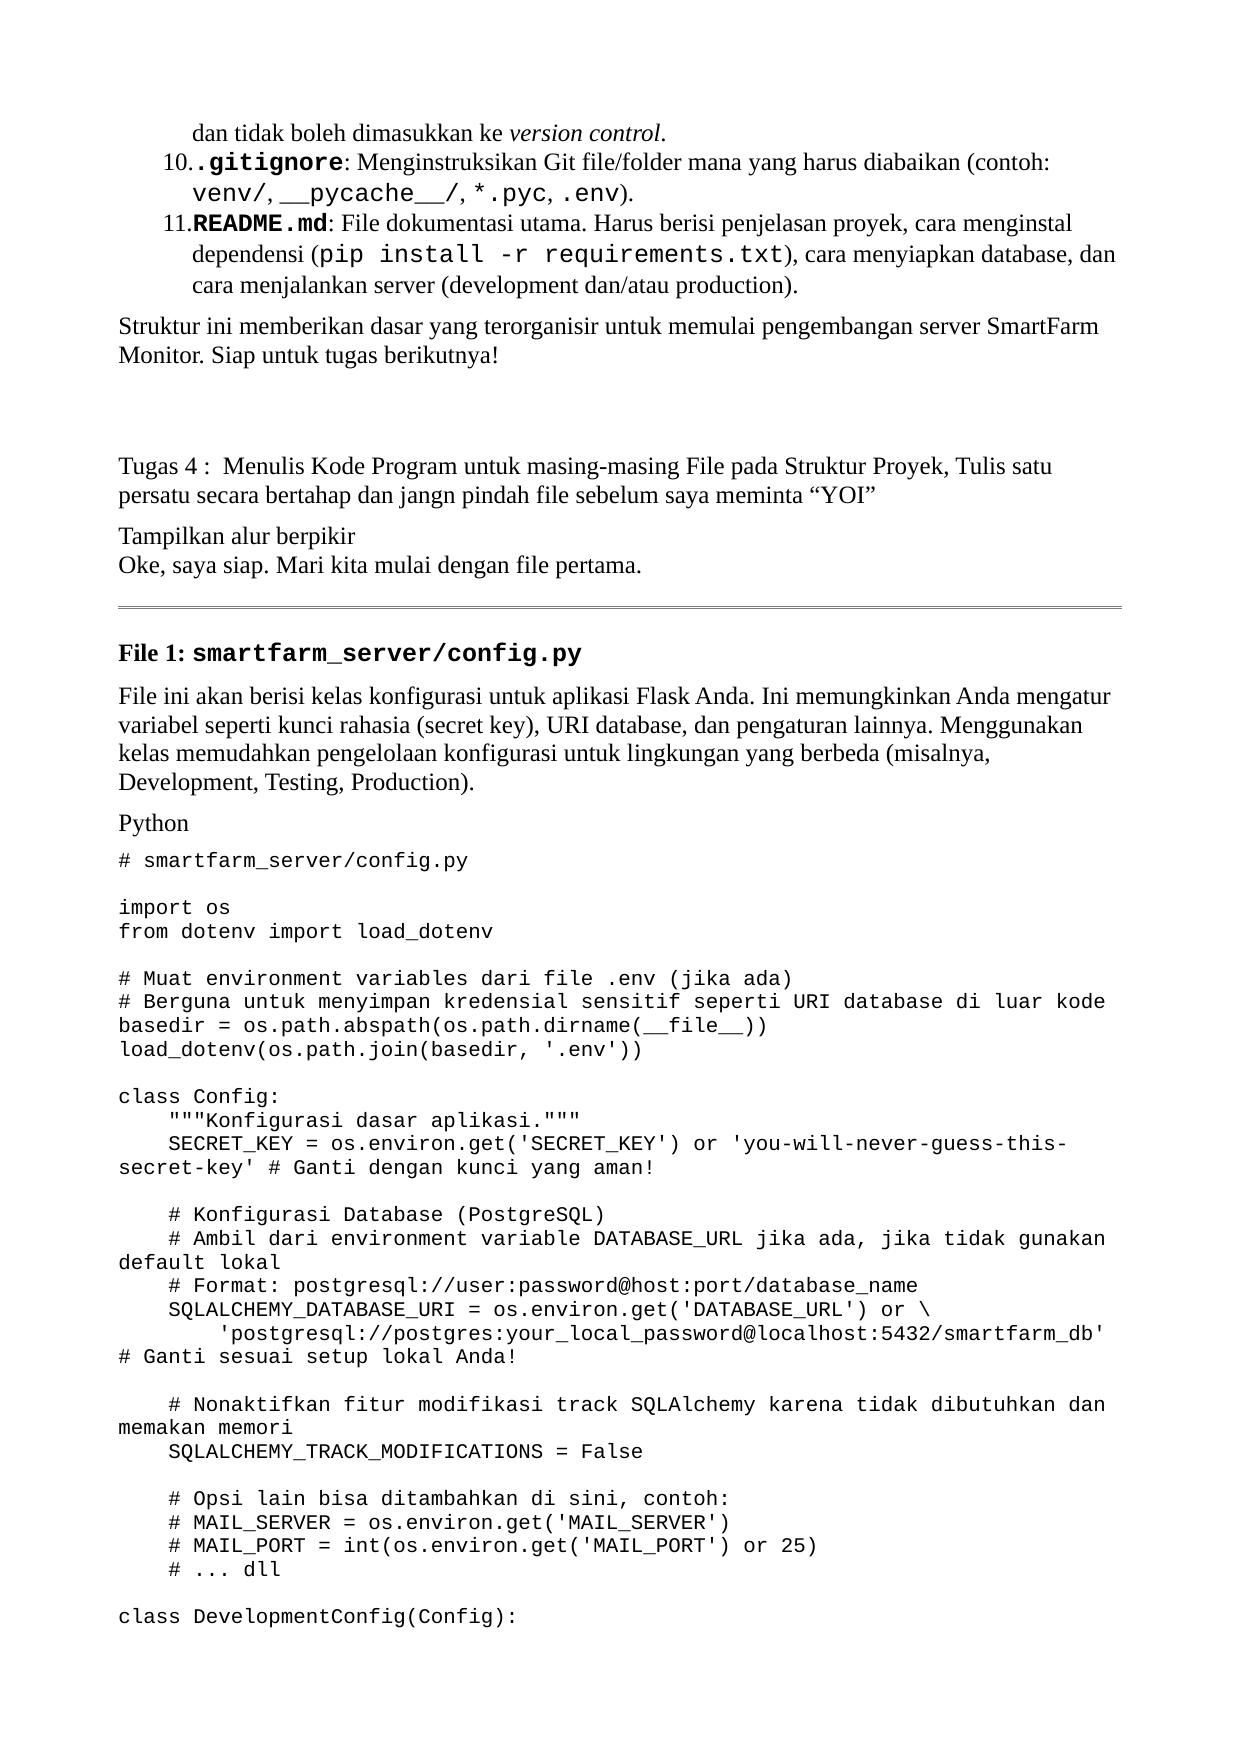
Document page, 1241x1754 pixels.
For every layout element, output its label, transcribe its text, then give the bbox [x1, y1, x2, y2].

text # MAIL_PORT = int(os.environ.get('MAIL_PORT') or 25) [118, 1535, 1122, 1559]
text 'postgresql://postgres:your_local_password@localhost:5432/smartfarm_db' # Ganti sesuai setup lokal Anda! [118, 1323, 1122, 1370]
text # Berguna untuk menyimpan kredensial sensitif seperti URI database di luar kode [118, 992, 1122, 1015]
text SQLALCHEMY_DATABASE_URI = os.environ.get('DATABASE_URL') or \ [118, 1299, 1122, 1323]
text class DevelopmentConfig(Config): [118, 1606, 1122, 1630]
text basedir = os.path.abspath(os.path.dirname(__file__)) [118, 1015, 1122, 1039]
text load_dotenv(os.path.join(basedir, '.env')) [118, 1039, 1122, 1062]
text File 1: smartfarm_server/config.py [118, 638, 1122, 668]
text # Konfigurasi Database (PostgreSQL) [118, 1204, 1122, 1228]
text class Config: [118, 1086, 1122, 1110]
text Oke, saya siap. Mari kita mulai dengan file pertama. [118, 550, 1122, 579]
text Tugas 4 : Menulis Kode Program untuk masing-masing File pada Struktur Proyek, Tulis satu persatu secara bertahap dan jangn pindah file sebelum saya meminta “YOI” [118, 451, 1122, 509]
list .gitignore: Menginstruksikan Git file/folder mana yang harus diabaikan (contoh: venv/, __pycache__/, *.pyc, .env). [162, 147, 1122, 208]
text # MAIL_SERVER = os.environ.get('MAIL_SERVER') [118, 1512, 1122, 1535]
text import os [118, 897, 1122, 921]
text Python [118, 808, 1122, 837]
text """Konfigurasi dasar aplikasi.""" [118, 1110, 1122, 1133]
list README.md: File dokumentasi utama. Harus berisi penjelasan proyek, cara menginstal dependensi (pip install -r requirements.txt), cara menyiapkan database, dan cara menjalankan server (development dan/atau production). [162, 208, 1122, 299]
text # smartfarm_server/config.py [118, 850, 1122, 873]
text from dotenv import load_dotenv [118, 921, 1122, 944]
text # Format: postgresql://user:password@host:port/database_name [118, 1275, 1122, 1299]
text Tampilkan alur berpikir [118, 521, 1122, 550]
text File ini akan berisi kelas konfigurasi untuk aplikasi Flask Anda. Ini memungkinkan Anda mengatur variabel seperti kunci rahasia (secret key), URI database, dan pengaturan lainnya. Menggunakan kelas memudahkan pengelolaan konfigurasi untuk lingkungan yang berbeda (misalnya, Development, Testing, Production). [118, 681, 1122, 796]
text # Muat environment variables dari file .env (jika ada) [118, 968, 1122, 992]
text # ... dll [118, 1559, 1122, 1583]
text # Ambil dari environment variable DATABASE_URL jika ada, jika tidak gunakan default lokal [118, 1228, 1122, 1275]
text SQLALCHEMY_TRACK_MODIFICATIONS = False [118, 1441, 1122, 1464]
list dan tidak boleh dimasukkan ke version control. [162, 118, 1122, 147]
text # Nonaktifkan fitur modifikasi track SQLAlchemy karena tidak dibutuhkan dan memakan memori [118, 1393, 1122, 1441]
text SECRET_KEY = os.environ.get('SECRET_KEY') or 'you-will-never-guess-this-secret-key' # Ganti dengan kunci yang aman! [118, 1133, 1122, 1181]
text # Opsi lain bisa ditambahkan di sini, contoh: [118, 1488, 1122, 1512]
text Struktur ini memberikan dasar yang terorganisir untuk memulai pengembangan server SmartFarm Monitor. Siap untuk tugas berikutnya! [118, 311, 1122, 369]
